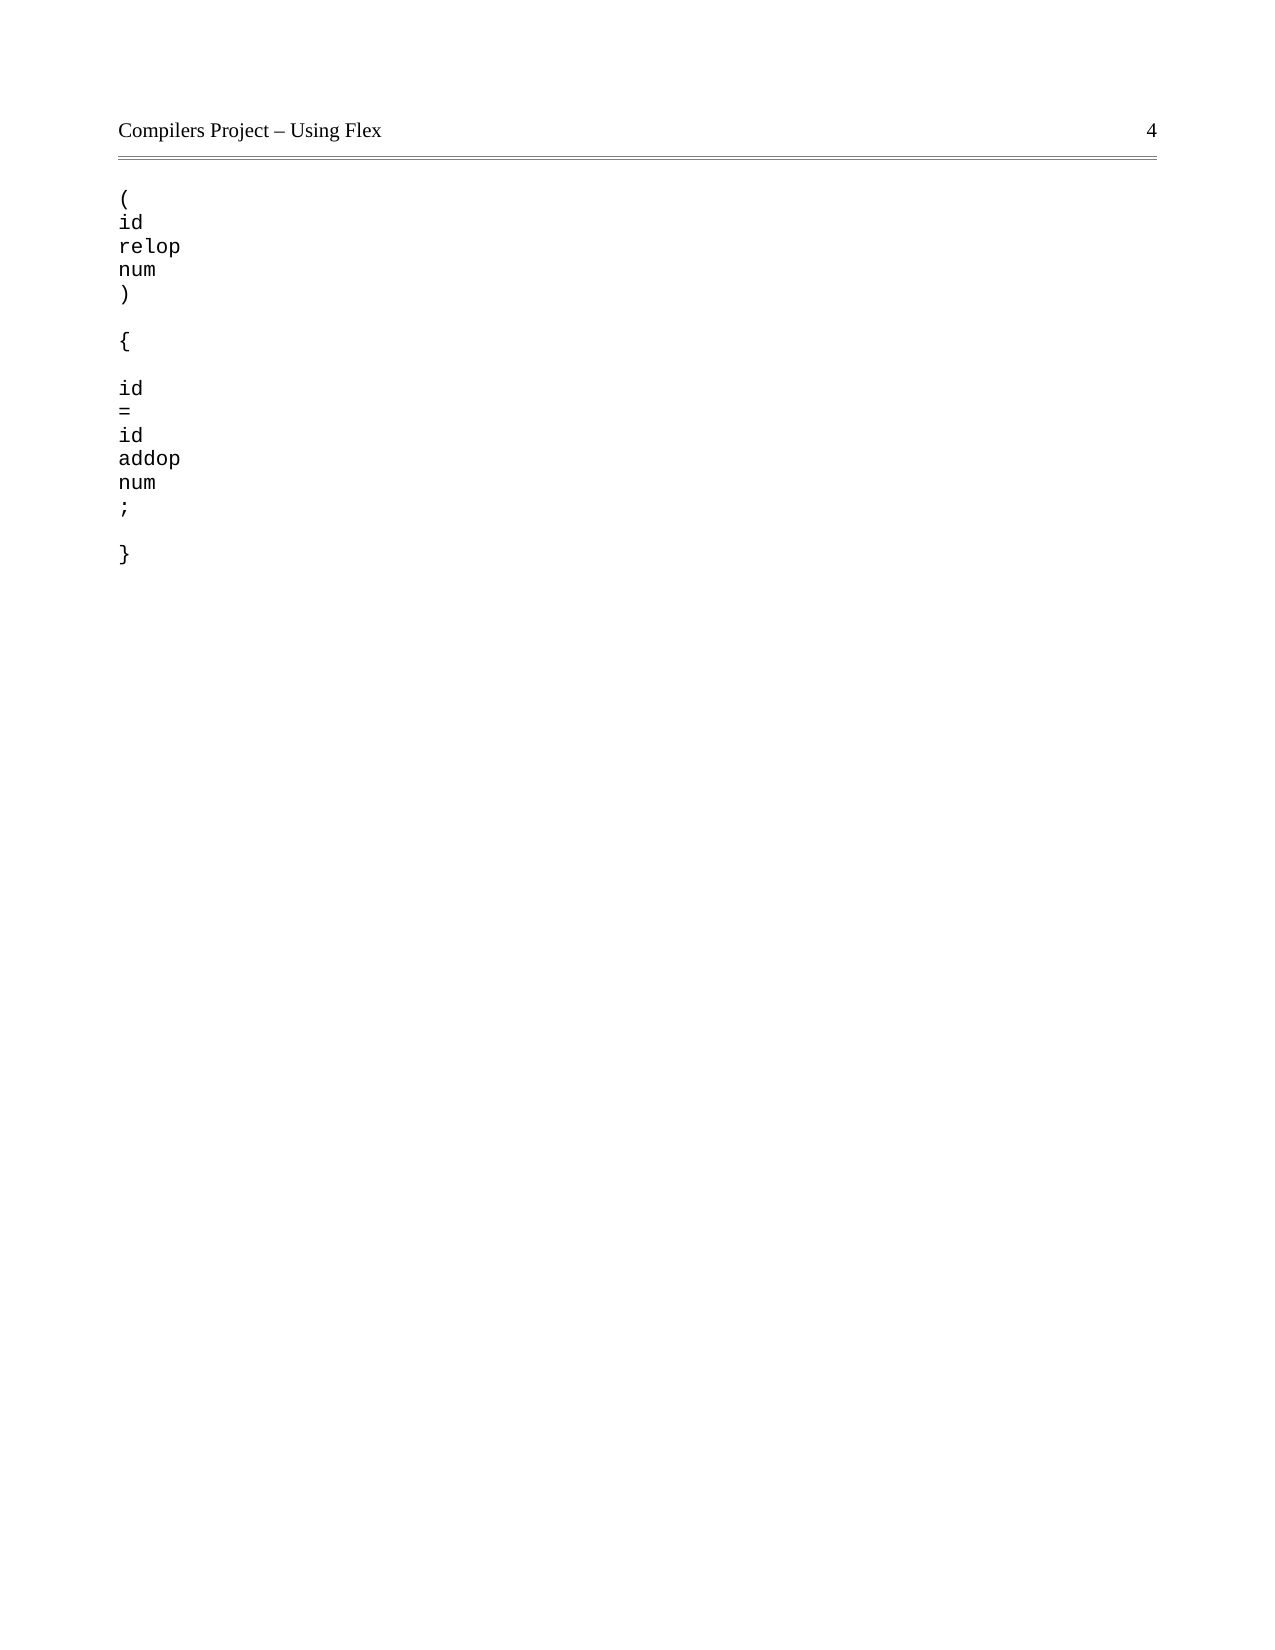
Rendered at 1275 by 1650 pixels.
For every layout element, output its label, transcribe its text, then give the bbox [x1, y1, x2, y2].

text ; [118, 496, 1157, 519]
text relop [118, 236, 1157, 259]
text ( [118, 188, 1157, 212]
text id [118, 425, 1157, 448]
text { [118, 330, 1157, 354]
text ) [118, 283, 1157, 307]
text num [118, 472, 1157, 496]
text } [118, 543, 1157, 567]
text addop [118, 448, 1157, 472]
text num [118, 259, 1157, 283]
text id [118, 212, 1157, 236]
text id [118, 377, 1157, 401]
text = [118, 401, 1157, 425]
